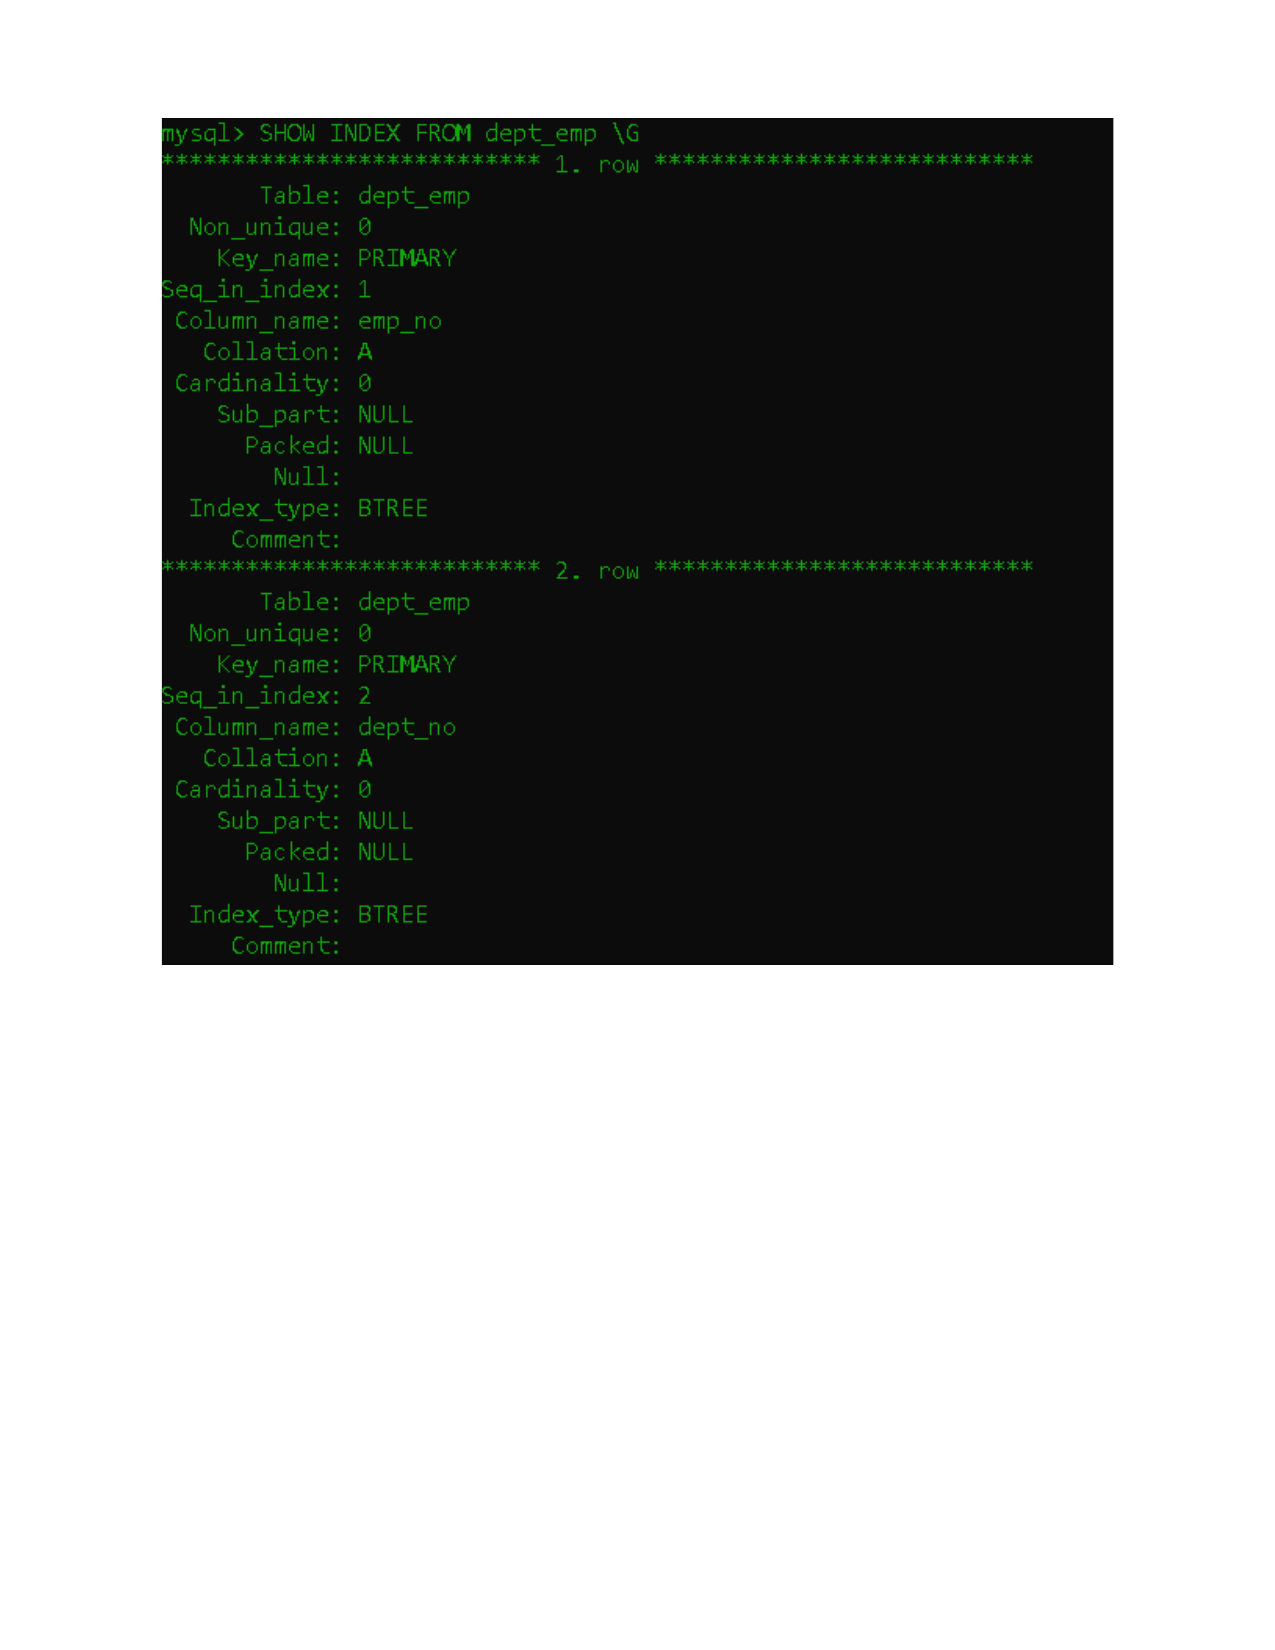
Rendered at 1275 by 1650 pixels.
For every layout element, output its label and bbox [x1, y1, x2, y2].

picture [161, 118, 1114, 965]
